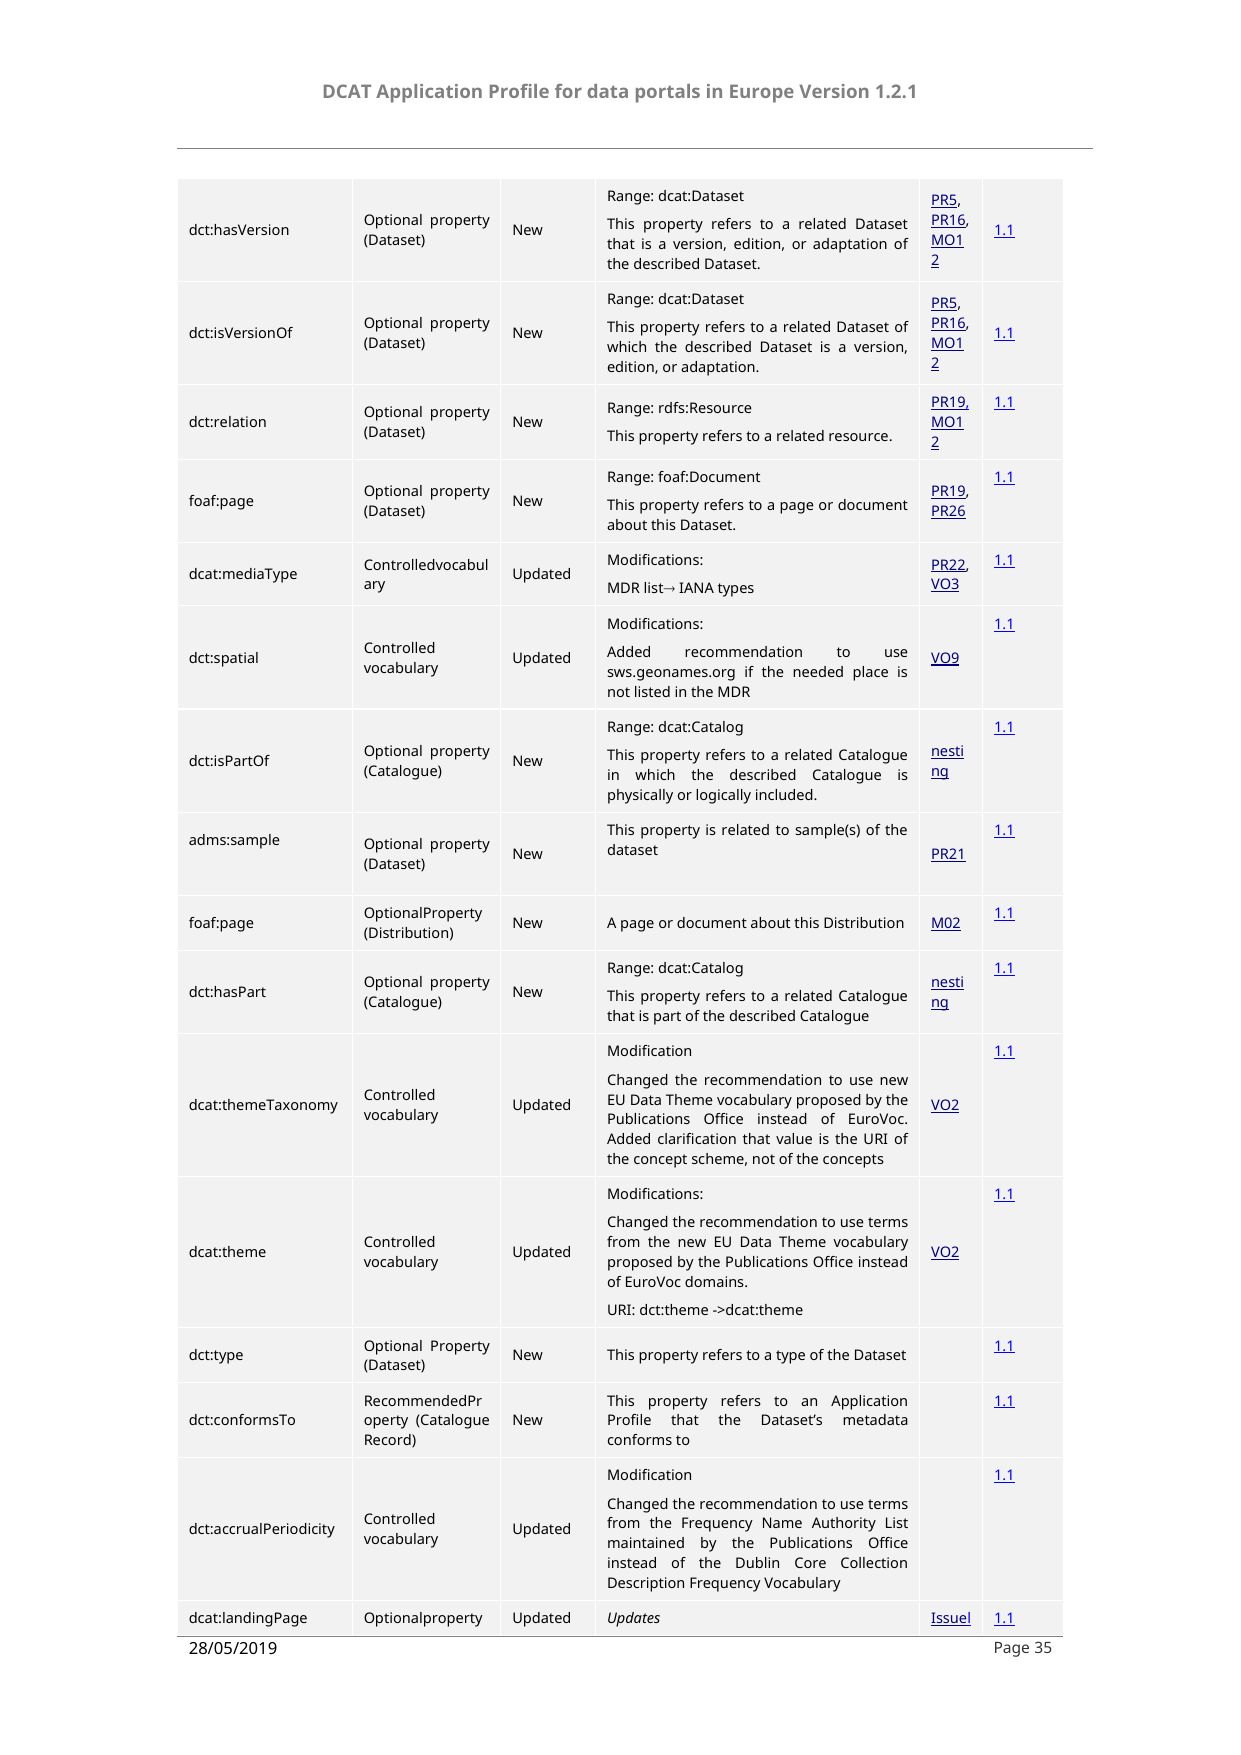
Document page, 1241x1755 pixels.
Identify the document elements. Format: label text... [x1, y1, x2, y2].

table_cell dct:accrualPeriodicity [178, 1458, 352, 1600]
table_cell Optional property (Dataset) [353, 460, 500, 542]
table_cell Controlled vocabulary [353, 1177, 500, 1327]
table_cell Modifications: Added recommendation to use sws.geonames.org if the needed place is not listed in the MDR [596, 606, 919, 708]
table_cell VO2 [920, 1034, 982, 1176]
table_cell Updated [501, 1601, 595, 1635]
table_cell dct:conformsTo [178, 1383, 352, 1457]
table_cell Updated [501, 1458, 595, 1600]
table_cell New [501, 710, 595, 812]
table_cell dct:hasVersion [178, 179, 352, 281]
table_cell Optional property (Dataset) [353, 282, 500, 384]
table_cell PR5, PR16, MO12 [920, 282, 982, 384]
table_cell Updated [501, 543, 595, 605]
table_cell 1.1 [983, 1458, 1063, 1600]
table_cell This property is related to sample(s) of the dataset [596, 813, 919, 895]
table_cell 1.1 [983, 1034, 1063, 1176]
table_cell dct:spatial [178, 606, 352, 708]
table_cell Range: dcat:Dataset This property refers to a related Dataset of which the described Dataset is a version, edition, or adaptation. [596, 282, 919, 384]
table_cell A page or document about this Distribution [596, 896, 919, 950]
table_cell Optional Property (Dataset) [353, 1328, 500, 1382]
table_cell VO2 [920, 1177, 982, 1327]
table_cell 1.1 [983, 460, 1063, 542]
table_cell PR21 [920, 813, 982, 895]
table_cell New [501, 951, 595, 1033]
table_cell Modifications: MDR list IANA types [596, 543, 919, 605]
table_cell Updated [501, 1034, 595, 1176]
table_cell 1.1 [983, 385, 1063, 459]
table_cell New [501, 813, 595, 895]
table_cell 1.1 [983, 1328, 1063, 1382]
table_cell dct:isPartOf [178, 710, 352, 812]
table_cell Updates [596, 1601, 919, 1635]
table_cell RecommendedProperty (Catalogue Record) [353, 1383, 500, 1457]
table_cell New [501, 282, 595, 384]
table_cell New [501, 896, 595, 950]
table_cell This property refers to a type of the Dataset [596, 1328, 919, 1382]
table_cell 1.1 [983, 710, 1063, 812]
table_cell PR19, PR26 [920, 460, 982, 542]
table_cell PR19, MO12 [920, 385, 982, 459]
table_cell [920, 1383, 982, 1457]
table_cell Optionalproperty [353, 1601, 500, 1635]
table_cell 1.1 [983, 813, 1063, 895]
table_cell 1.1 [983, 1601, 1063, 1635]
table_cell 1.1 [983, 282, 1063, 384]
table_cell dct:hasPart [178, 951, 352, 1033]
table_cell 1.1 [983, 606, 1063, 708]
table_cell New [501, 1383, 595, 1457]
table_cell [920, 1458, 982, 1600]
table_cell VO9 [920, 606, 982, 708]
table_cell Range: foaf:Document This property refers to a page or document about this Dataset. [596, 460, 919, 542]
table_cell Modifications: Changed the recommendation to use terms from the new EU Data Theme vocabulary proposed by the Publications Office instead of EuroVoc domains. URI: dct:theme ->dcat:theme [596, 1177, 919, 1327]
table_cell Modification Changed the recommendation to use new EU Data Theme vocabulary proposed by the Publications Office instead of EuroVoc. Added clarification that value is the URI of the concept scheme, not of the concepts [596, 1034, 919, 1176]
table_cell 1.1 [983, 896, 1063, 950]
table_cell Range: rdfs:Resource This property refers to a related resource. [596, 385, 919, 459]
table_cell PR22, VO3 [920, 543, 982, 605]
table_cell Controlled vocabulary [353, 606, 500, 708]
table_cell dcat:themeTaxonomy [178, 1034, 352, 1176]
table_cell Controlled vocabulary [353, 1458, 500, 1600]
table_cell New [501, 1328, 595, 1382]
table_cell New [501, 460, 595, 542]
table_cell [920, 1328, 982, 1382]
table_cell Controlledvocabulary [353, 543, 500, 605]
table_cell dct:isVersionOf [178, 282, 352, 384]
table_cell foaf:page [178, 460, 352, 542]
table_cell Modification Changed the recommendation to use terms from the Frequency Name Authority List maintained by the Publications Office instead of the Dublin Core Collection Description Frequency Vocabulary [596, 1458, 919, 1600]
table_cell dct:type [178, 1328, 352, 1382]
table_cell New [501, 385, 595, 459]
table_cell Range: dcat:Dataset This property refers to a related Dataset that is a version, edition, or adaptation of the described Dataset. [596, 179, 919, 281]
table_cell M02 [920, 896, 982, 950]
table_cell OptionalProperty (Distribution) [353, 896, 500, 950]
table_cell This property refers to an Application Profile that the Dataset’s metadata conforms to [596, 1383, 919, 1457]
table_cell 1.1 [983, 951, 1063, 1033]
table_cell dct:relation [178, 385, 352, 459]
table_cell Updated [501, 1177, 595, 1327]
table_cell Range: dcat:Catalog This property refers to a related Catalogue in which the described Catalogue is physically or logically included. [596, 710, 919, 812]
table_cell Optional property (Dataset) [353, 385, 500, 459]
table_cell Optional property (Dataset) [353, 813, 500, 895]
table_cell Updated [501, 606, 595, 708]
table_cell 1.1 [983, 179, 1063, 281]
table_cell foaf:page [178, 896, 352, 950]
table_cell New [501, 179, 595, 281]
table_cell 1.1 [983, 1177, 1063, 1327]
table_cell Optional property (Catalogue) [353, 710, 500, 812]
table_cell Optional property (Dataset) [353, 179, 500, 281]
table_cell Range: dcat:Catalog This property refers to a related Catalogue that is part of the described Catalogue [596, 951, 919, 1033]
table_cell nesting [920, 710, 982, 812]
table_cell nesting [920, 951, 982, 1033]
table_cell PR5, PR16, MO12 [920, 179, 982, 281]
table_cell Optional property (Catalogue) [353, 951, 500, 1033]
table_cell adms:sample [178, 813, 352, 895]
table_cell dcat:theme [178, 1177, 352, 1327]
table_cell Controlled vocabulary [353, 1034, 500, 1176]
table_cell Issuel [920, 1601, 982, 1635]
table_cell dcat:mediaType [178, 543, 352, 605]
table_cell dcat:landingPage [178, 1601, 352, 1635]
table_cell 1.1 [983, 543, 1063, 605]
table_cell 1.1 [983, 1383, 1063, 1457]
